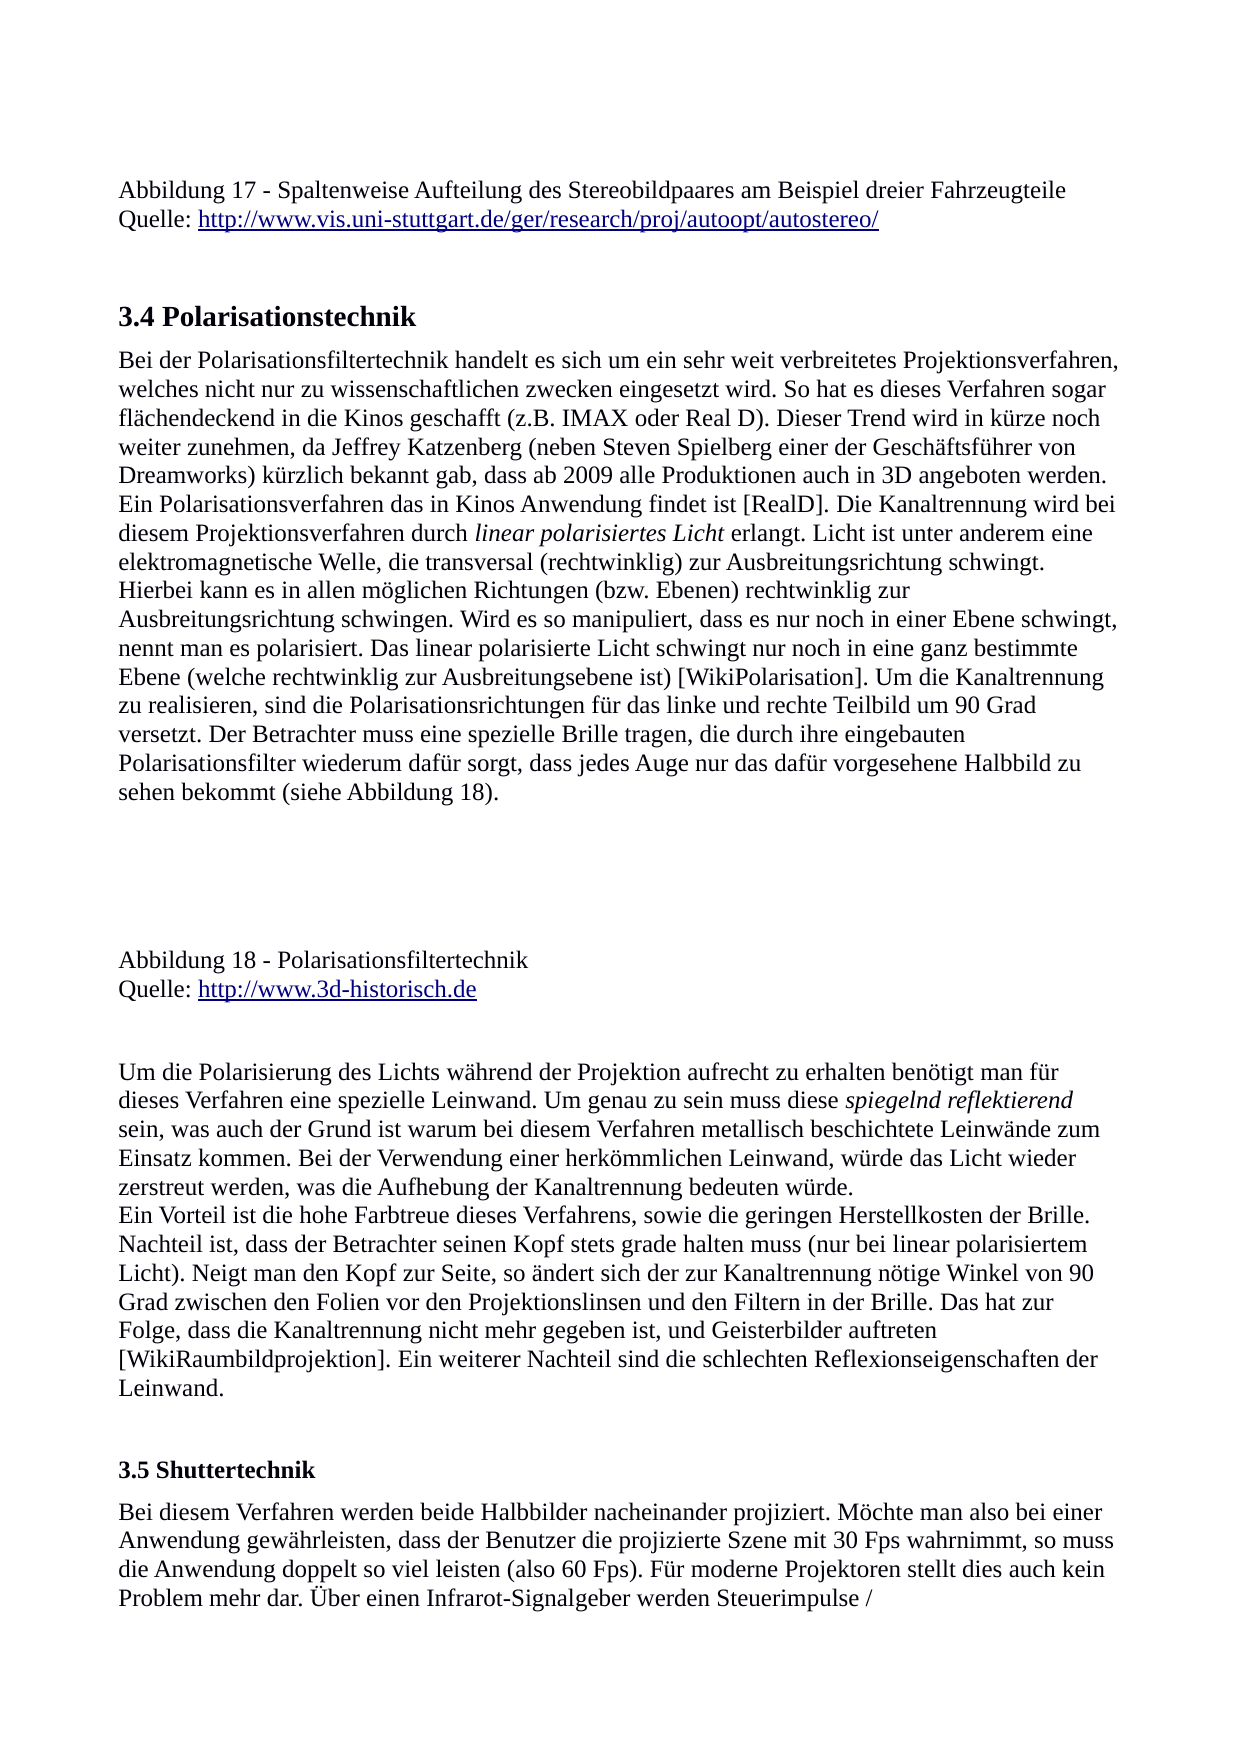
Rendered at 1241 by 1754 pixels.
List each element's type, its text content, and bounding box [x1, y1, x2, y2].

text Bei diesem Verfahren werden beide Halbbilder nacheinander projiziert. Möchte man also bei einer Anwendung gewährleisten, dass der Benutzer die projizierte Szene mit 30 Fps wahrnimmt, so muss die Anwendung doppelt so viel leisten (also 60 Fps). Für moderne Projektoren stellt dies auch kein Problem mehr dar. Über einen Infrarot-Signalgeber werden Steuerimpulse / [118, 1497, 1122, 1612]
subtitle 3.4 Polarisationstechnik [118, 299, 1122, 333]
text Abbildung 18 - Polarisationsfiltertechnik Quelle: http://www.3d-historisch.de [118, 945, 1122, 1003]
text Um die Polarisierung des Lichts während der Projektion aufrecht zu erhalten benötigt man für dieses Verfahren eine spezielle Leinwand. Um genau zu sein muss diese spiegelnd reflektierend sein, was auch der Grund ist warum bei diesem Verfahren metallisch beschichtete Leinwände zum Einsatz kommen. Bei der Verwendung einer herkömmlichen Leinwand, würde das Licht wieder zerstreut werden, was die Aufhebung der Kanaltrennung bedeuten würde. Ein Vorteil ist die hohe Farbtreue dieses Verfahrens, sowie die geringen Herstellkosten der Brille. Nachteil ist, dass der Betrachter seinen Kopf stets grade halten muss (nur bei linear polarisiertem Licht). Neigt man den Kopf zur Seite, so ändert sich der zur Kanaltrennung nötige Winkel von 90 Grad zwischen den Folien vor den Projektionslinsen und den Filtern in der Brille. Das hat zur Folge, dass die Kanaltrennung nicht mehr gegeben ist, und Geisterbilder auftreten [WikiRaumbildprojektion]. Ein weiterer Nachteil sind die schlechten Reflexionseigenschaften der Leinwand. [118, 1057, 1122, 1402]
text Abbildung 17 - Spaltenweise Aufteilung des Stereobildpaares am Beispiel dreier Fahrzeugteile Quelle: http://www.vis.uni-stuttgart.de/ger/research/proj/autoopt/autostereo/ [118, 176, 1122, 233]
text 3.5 Shuttertechnik [118, 1455, 1122, 1484]
text Bei der Polarisationsfiltertechnik handelt es sich um ein sehr weit verbreitetes Projektionsverfahren, welches nicht nur zu wissenschaftlichen zwecken eingesetzt wird. So hat es dieses Verfahren sogar flächendeckend in die Kinos geschafft (z.B. IMAX oder Real D). Dieser Trend wird in kürze noch weiter zunehmen, da Jeffrey Katzenberg (neben Steven Spielberg einer der Geschäftsführer von Dreamworks) kürzlich bekannt gab, dass ab 2009 alle Produktionen auch in 3D angeboten werden. Ein Polarisationsverfahren das in Kinos Anwendung findet ist [RealD]. Die Kanaltrennung wird bei diesem Projektionsverfahren durch linear polarisiertes Licht erlangt. Licht ist unter anderem eine elektromagnetische Welle, die transversal (rechtwinklig) zur Ausbreitungsrichtung schwingt. Hierbei kann es in allen möglichen Richtungen (bzw. Ebenen) rechtwinklig zur Ausbreitungsrichtung schwingen. Wird es so manipuliert, dass es nur noch in einer Ebene schwingt, nennt man es polarisiert. Das linear polarisierte Licht schwingt nur noch in eine ganz bestimmte Ebene (welche rechtwinklig zur Ausbreitungsebene ist) [WikiPolarisation]. Um die Kanaltrennung zu realisieren, sind die Polarisationsrichtungen für das linke und rechte Teilbild um 90 Grad versetzt. Der Betrachter muss eine spezielle Brille tragen, die durch ihre eingebauten Polarisationsfilter wiederum dafür sorgt, dass jedes Auge nur das dafür vorgesehene Halbbild zu sehen bekommt (siehe Abbildung 18). [118, 345, 1122, 805]
